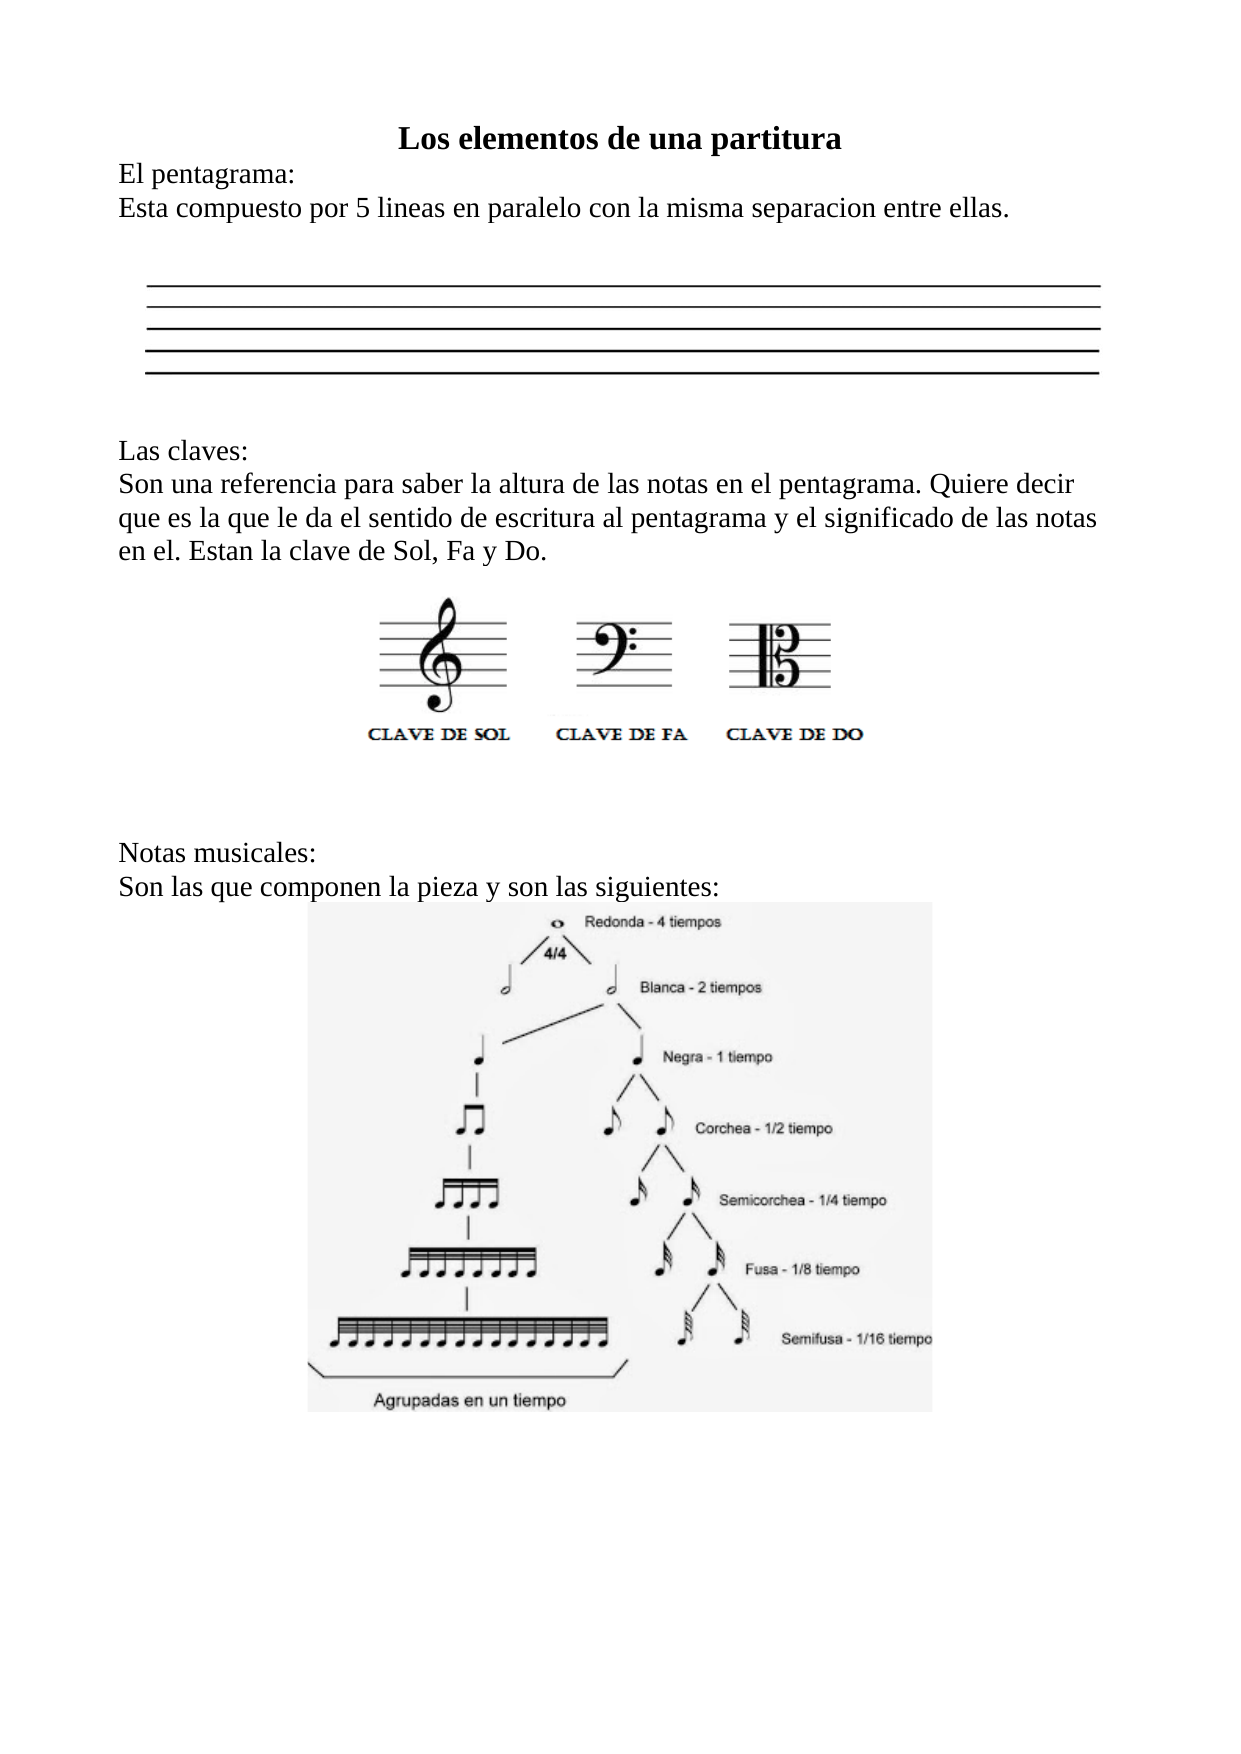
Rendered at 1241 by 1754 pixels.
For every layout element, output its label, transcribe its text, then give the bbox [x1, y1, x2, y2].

picture [307, 902, 933, 1412]
text Notas musicales: [118, 835, 1122, 869]
text Son una referencia para saber la altura de las notas en el pentagrama. Quiere decir que es la que le da el sentido de escritura al pentagrama y el significado de las notas en el. Estan la clave de Sol, Fa y Do. [118, 466, 1122, 567]
text Esta compuesto por 5 lineas en paralelo con la misma separacion entre ellas. [118, 190, 1122, 223]
text Los elementos de una partitura [118, 118, 1122, 156]
picture [330, 566, 911, 819]
text Son las que componen la pieza y son las siguientes: [118, 869, 1122, 902]
text Las claves: [118, 433, 1122, 466]
picture [118, 223, 1123, 433]
text El pentagrama: [118, 156, 1122, 190]
